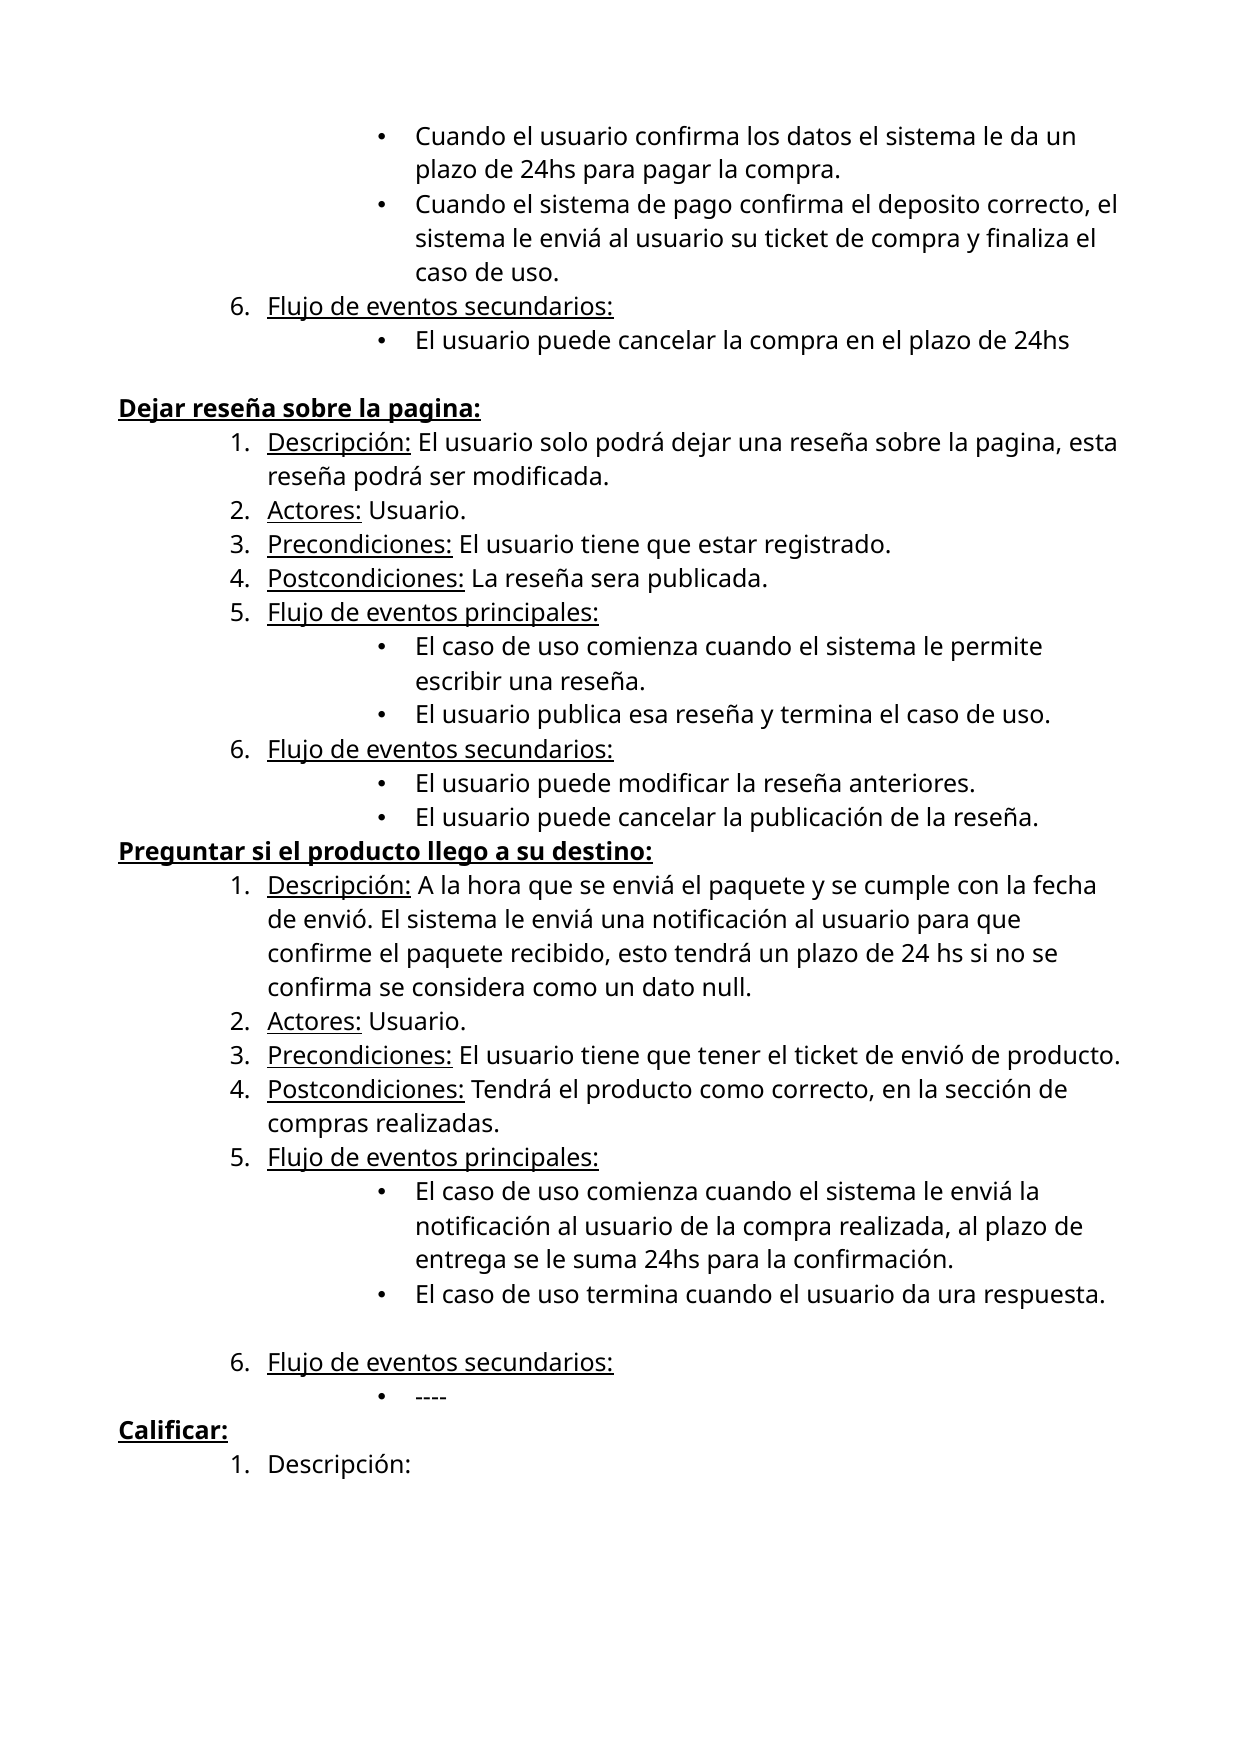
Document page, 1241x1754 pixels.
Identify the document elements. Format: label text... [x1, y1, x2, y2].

list Actores: Usuario. [229, 493, 1122, 527]
list Postcondiciones: Tendrá el producto como correcto, en la sección de compras realizadas. [229, 1072, 1122, 1140]
list Descripción: [229, 1447, 1122, 1481]
list Postcondiciones: La reseña sera publicada. [229, 561, 1122, 595]
text Preguntar si el producto llego a su destino: [118, 833, 1122, 867]
list El usuario publica esa reseña y termina el caso de uso. [377, 697, 1122, 731]
text Dejar reseña sobre la pagina: [118, 391, 1122, 425]
list Descripción: A la hora que se enviá el paquete y se cumple con la fecha de envió. El sistema le enviá una notificación al usuario para que confirme el paquete recibido, esto tendrá un plazo de 24 hs si no se confirma se considera como un dato null. [229, 867, 1122, 1004]
list ---- [377, 1378, 1122, 1412]
list El caso de uso comienza cuando el sistema le permite escribir una reseña. [377, 629, 1122, 697]
list El usuario puede cancelar la compra en el plazo de 24hs [377, 322, 1122, 357]
list El caso de uso comienza cuando el sistema le enviá la notificación al usuario de la compra realizada, al plazo de entrega se le suma 24hs para la confirmación. [377, 1174, 1122, 1276]
list Flujo de eventos principales: [229, 595, 1122, 629]
list Actores: Usuario. [229, 1004, 1122, 1038]
list Precondiciones: El usuario tiene que estar registrado. [229, 527, 1122, 561]
list Cuando el sistema de pago confirma el deposito correcto, el sistema le enviá al usuario su ticket de compra y finaliza el caso de uso. [377, 186, 1122, 288]
list Cuando el usuario confirma los datos el sistema le da un plazo de 24hs para pagar la compra. [377, 118, 1122, 186]
list Descripción: El usuario solo podrá dejar una reseña sobre la pagina, esta reseña podrá ser modificada. [229, 425, 1122, 493]
list Precondiciones: El usuario tiene que tener el ticket de envió de producto. [229, 1038, 1122, 1072]
list Flujo de eventos secundarios: [229, 288, 1122, 322]
list Flujo de eventos secundarios: [229, 731, 1122, 765]
list El usuario puede modificar la reseña anteriores. [377, 765, 1122, 799]
list Flujo de eventos secundarios: [229, 1344, 1122, 1378]
list Flujo de eventos principales: [229, 1140, 1122, 1174]
text Calificar: [118, 1412, 1122, 1447]
list El caso de uso termina cuando el usuario da ura respuesta. [377, 1276, 1122, 1310]
list El usuario puede cancelar la publicación de la reseña. [377, 799, 1122, 833]
